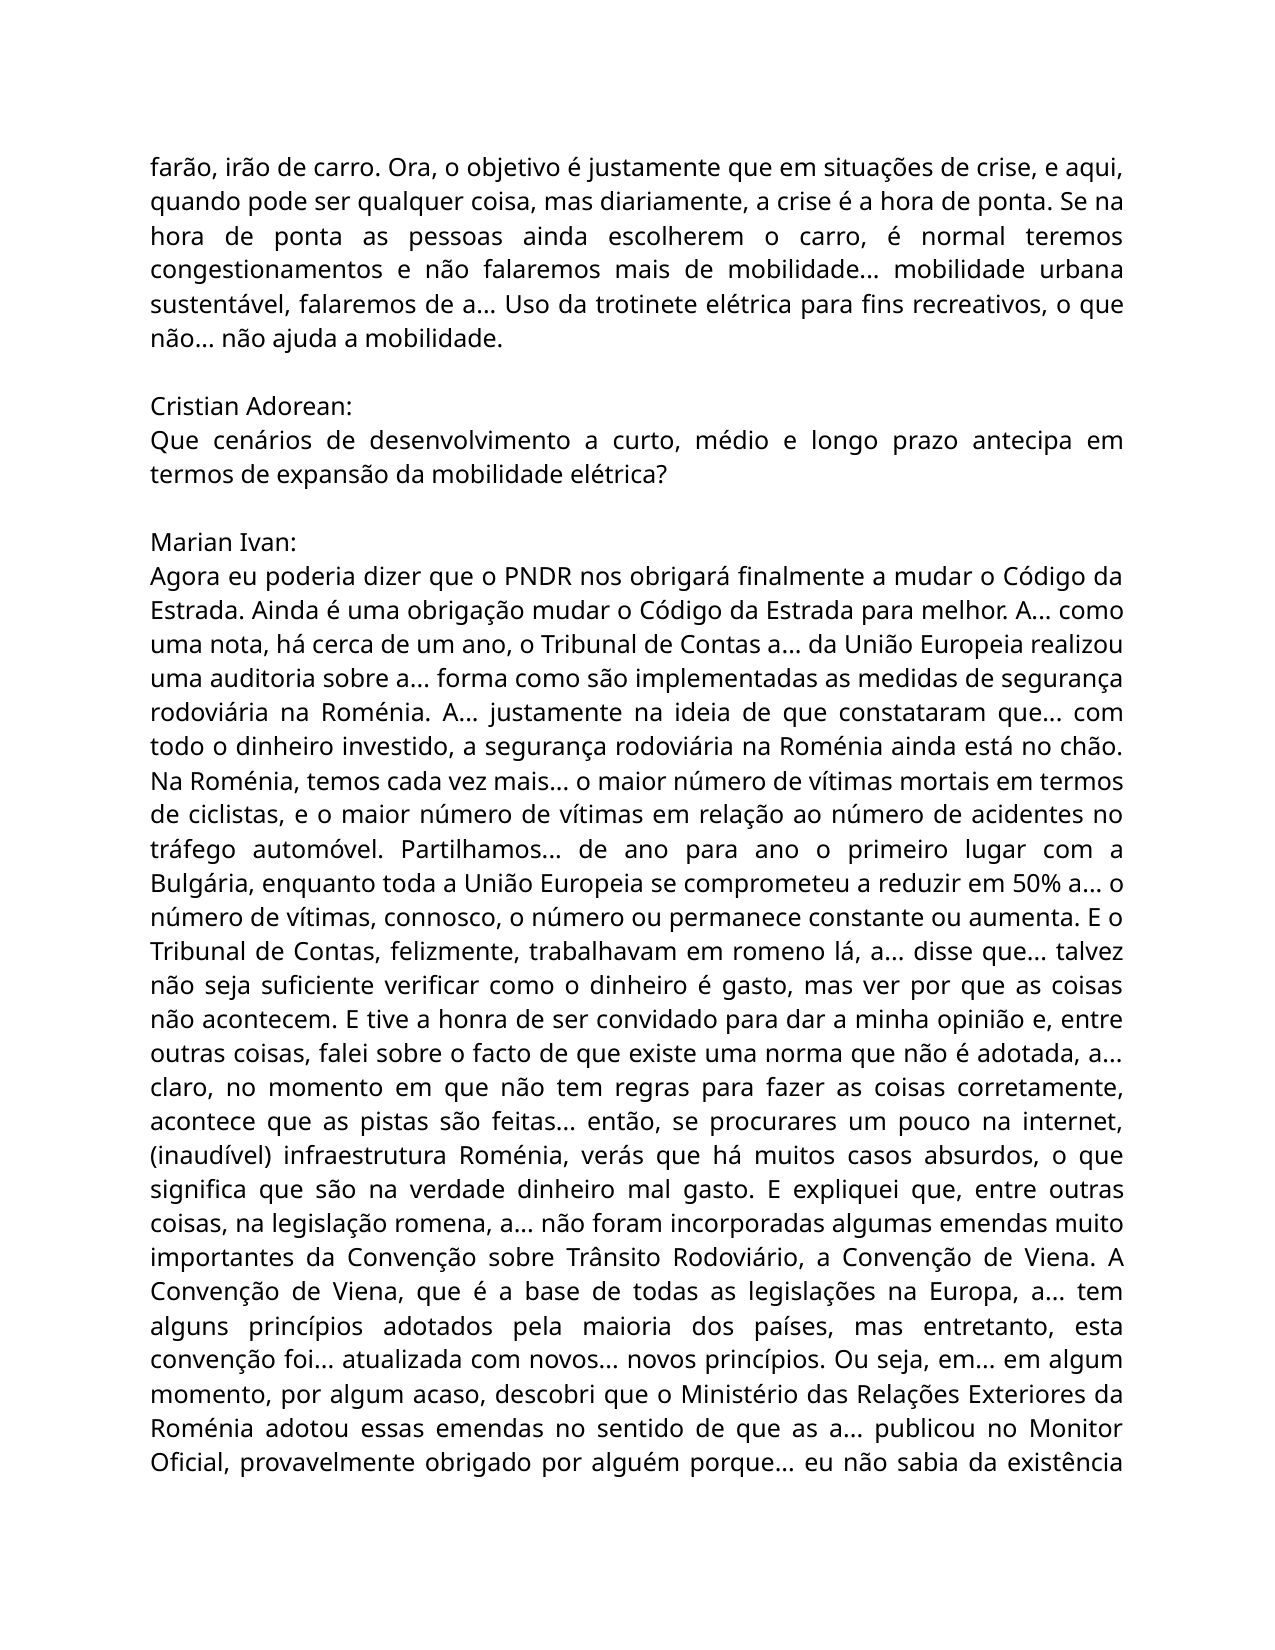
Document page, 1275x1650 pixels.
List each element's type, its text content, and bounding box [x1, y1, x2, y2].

text Agora eu poderia dizer que o PNDR nos obrigará finalmente a mudar o Código da Estrada. Ainda é uma obrigação mudar o Código da Estrada para melhor. A... como uma nota, há cerca de um ano, o Tribunal de Contas a... da União Europeia realizou uma auditoria sobre a... forma como são implementadas as medidas de segurança rodoviária na Roménia. A... justamente na ideia de que constataram que... com todo o dinheiro investido, a segurança rodoviária na Roménia ainda está no chão. Na Roménia, temos cada vez mais... o maior número de vítimas mortais em termos de ciclistas, e o maior número de vítimas em relação ao número de acidentes no tráfego automóvel. Partilhamos... de ano para ano o primeiro lugar com a Bulgária, enquanto toda a União Europeia se comprometeu a reduzir em 50% a... o número de vítimas, connosco, o número ou permanece constante ou aumenta. E o Tribunal de Contas, felizmente, trabalhavam em romeno lá, a... disse que... talvez não seja suficiente verificar como o dinheiro é gasto, mas ver por que as coisas não acontecem. E tive a honra de ser convidado para dar a minha opinião e, entre outras coisas, falei sobre o facto de que existe uma norma que não é adotada, a... claro, no momento em que não tem regras para fazer as coisas corretamente, acontece que as pistas são feitas... então, se procurares um pouco na internet, (inaudível) infraestrutura Roménia, verás que há muitos casos absurdos, o que significa que são na verdade dinheiro mal gasto. E expliquei que, entre outras coisas, na legislação romena, a... não foram incorporadas algumas emendas muito importantes da Convenção sobre Trânsito Rodoviário, a Convenção de Viena. A Convenção de Viena, que é a base de todas as legislações na Europa, a... tem alguns princípios adotados pela maioria dos países, mas entretanto, esta convenção foi... atualizada com novos... novos princípios. Ou seja, em... em algum momento, por algum acaso, descobri que o Ministério das Relações Exteriores da Roménia adotou essas emendas no sentido de que as a... publicou no Monitor Oficial, provavelmente obrigado por alguém porque... eu não sabia da existência [150, 559, 1125, 1478]
text Que cenários de desenvolvimento a curto, médio e longo prazo antecipa em termos de expansão da mobilidade elétrica? [150, 422, 1125, 491]
text farão, irão de carro. Ora, o objetivo é justamente que em situações de crise, e aqui, quando pode ser qualquer coisa, mas diariamente, a crise é a hora de ponta. Se na hora de ponta as pessoas ainda escolherem o carro, é normal teremos congestionamentos e não falaremos mais de mobilidade... mobilidade urbana sustentável, falaremos de a... Uso da trotinete elétrica para fins recreativos, o que não... não ajuda a mobilidade. [150, 150, 1125, 354]
text Marian Ivan: [150, 525, 1125, 559]
text Cristian Adorean: [150, 388, 1125, 422]
